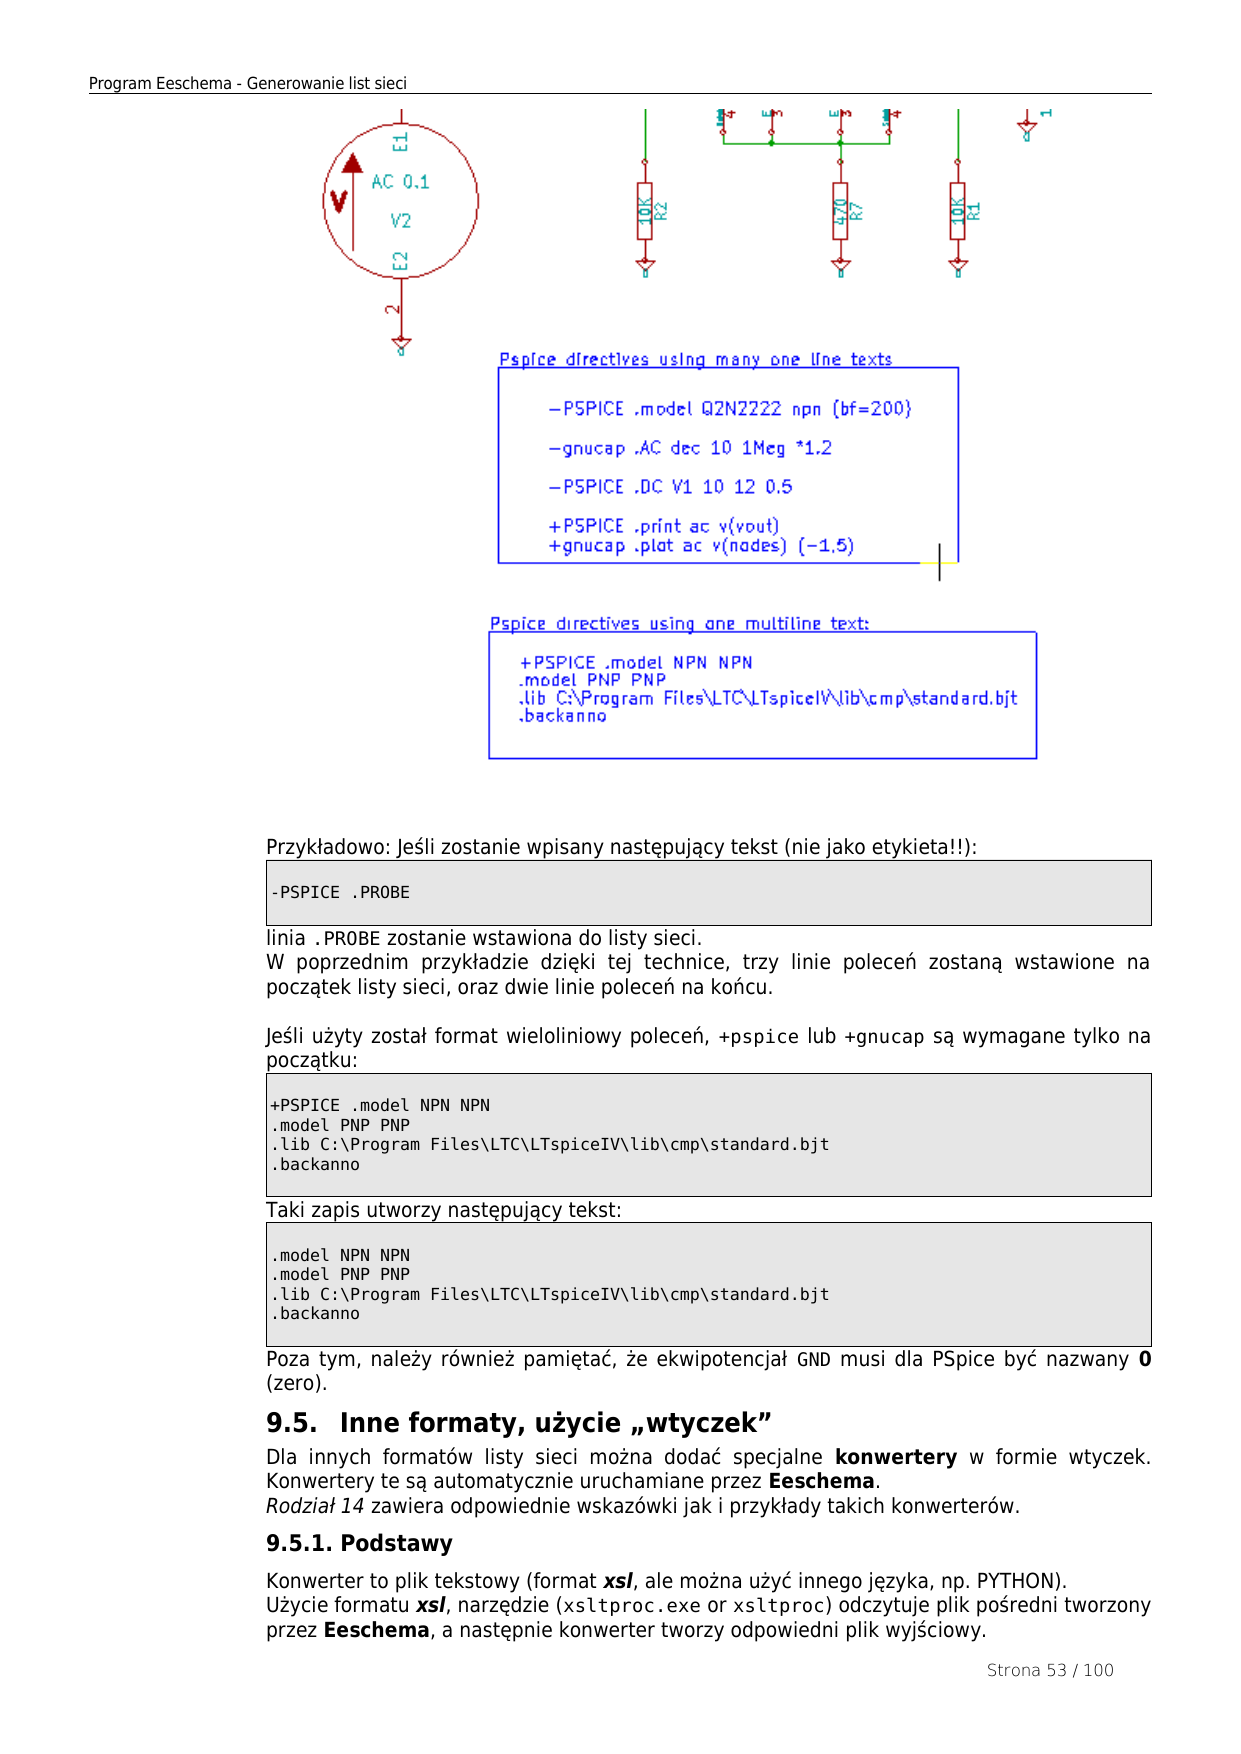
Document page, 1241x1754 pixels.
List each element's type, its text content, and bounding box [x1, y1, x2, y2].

text Użycie formatu xsl, narzędzie (xsltproc.exe or xsltproc) odczytuje plik pośredni tworzony przez Eeschema, a następnie konwerter tworzy odpowiedni plik wyjściowy. [266, 1593, 1152, 1642]
text -PSPICE .PROBE [267, 879, 1151, 898]
subtitle Podstawy [266, 1530, 1152, 1557]
text .model PNP PNP [267, 1261, 1151, 1280]
text Poza tym, należy również pamiętać, że ekwipotencjał GND musi dla PSpice być nazwany 0 (zero). [266, 1347, 1152, 1396]
text Konwerter to plik tekstowy (format xsl, ale można użyć innego języka, np. PYTHON). [266, 1569, 1152, 1593]
text W poprzednim przykładzie dzięki tej technice, trzy linie poleceń zostaną wstawione na początek listy sieci, oraz dwie linie poleceń na końcu. [266, 950, 1152, 999]
text .backanno [267, 1300, 1151, 1319]
text Taki zapis utworzy następujący tekst: [266, 1197, 1152, 1222]
text .lib C:\Program Files\LTC\LTspiceIV\lib\cmp\standard.bjt [267, 1280, 1151, 1300]
subtitle Inne formaty, użycie „wtyczek” [266, 1407, 1152, 1439]
text linia .PROBE zostanie wstawiona do listy sieci. [266, 926, 1152, 950]
text Przykładowo: Jeśli zostanie wpisany następujący tekst (nie jako etykieta!!): [266, 835, 1152, 859]
text Jeśli użyty został format wieloliniowy poleceń, +pspice lub +gnucap są wymagane tylko na początku: [266, 1024, 1152, 1073]
text .model PNP PNP [267, 1112, 1151, 1131]
text .model NPN NPN [267, 1241, 1151, 1261]
text .backanno [267, 1151, 1151, 1170]
picture [265, 109, 1108, 805]
text .lib C:\Program Files\LTC\LTspiceIV\lib\cmp\standard.bjt [267, 1131, 1151, 1151]
text Rodział 14 zawiera odpowiednie wskazówki jak i przykłady takich konwerterów. [266, 1494, 1152, 1518]
text +PSPICE .model NPN NPN [267, 1092, 1151, 1112]
text Dla innych formatów listy sieci można dodać specjalne konwertery w formie wtyczek. Konwertery te są automatycznie uruchamiane przez Eeschema. [266, 1445, 1152, 1494]
